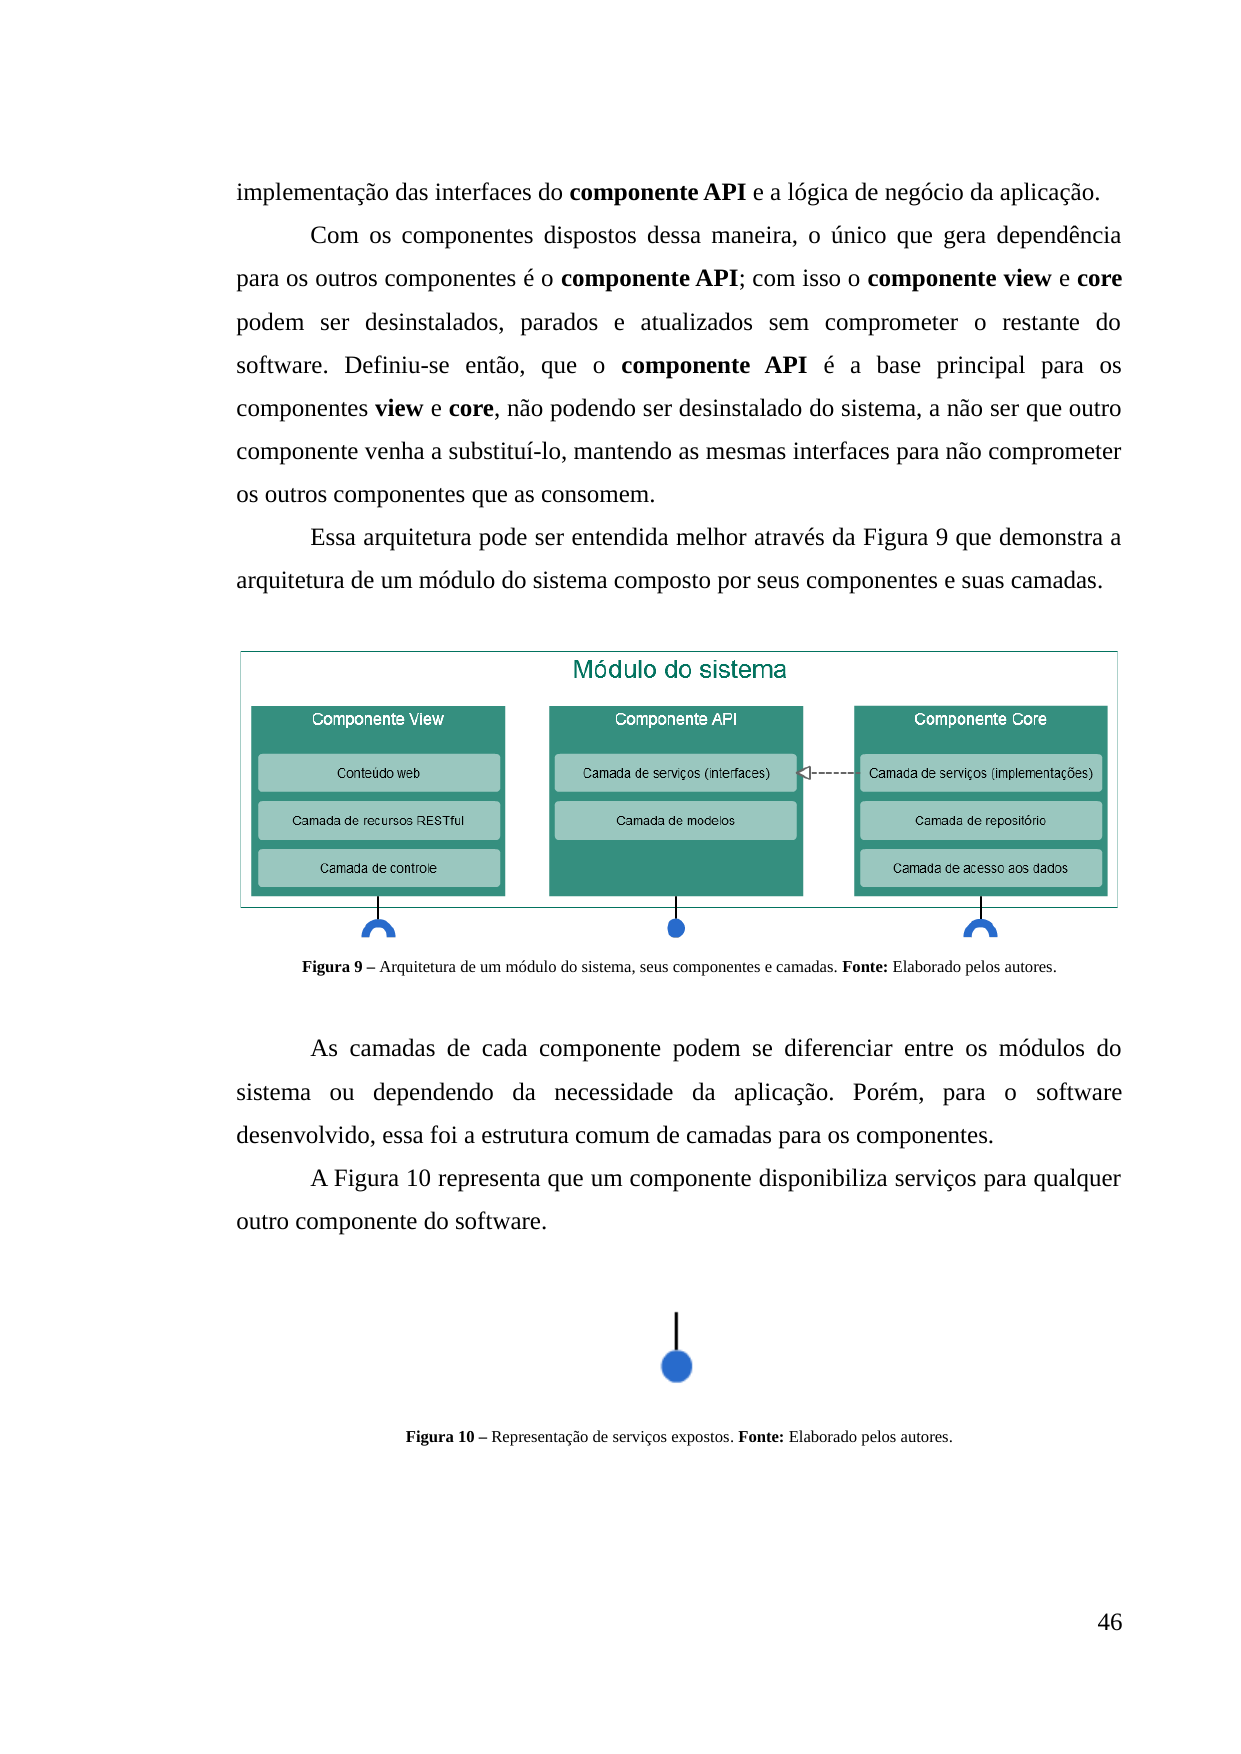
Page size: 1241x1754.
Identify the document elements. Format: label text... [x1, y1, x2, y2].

text A Figura 10 representa que um componente disponibiliza serviços para qualquer outro componente do software. [236, 1163, 1122, 1235]
text implementação das interfaces do componente API e a lógica de negócio da aplicação. [236, 177, 1122, 206]
picture [240, 651, 1118, 938]
text Com os componentes dispostos dessa maneira, o único que gera dependência para os outros componentes é o componente API; com isso o componente view e core podem ser desinstalados, parados e atualizados sem comprometer o restante do software. Definiu-se então, que o componente API é a base principal para os componentes view e core, não podendo ser desinstalado do sistema, a não ser que outro componente venha a substituí-lo, mantendo as mesmas interfaces para não comprometer os outros componentes que as consomem. [236, 220, 1122, 508]
text Figura 9 – Arquitetura de um módulo do sistema, seus componentes e camadas. Fonte: Elaborado pelos autores. [238, 957, 1120, 976]
text Essa arquitetura pode ser entendida melhor através da Figura 9 que demonstra a arquitetura de um módulo do sistema composto por seus componentes e suas camadas. [236, 522, 1122, 594]
picture [609, 1292, 749, 1427]
text As camadas de cada componente podem se diferenciar entre os módulos do sistema ou dependendo da necessidade da aplicação. Porém, para o software desenvolvido, essa foi a estrutura comum de camadas para os componentes. [236, 1033, 1122, 1148]
text Figura 10 – Representação de serviços expostos. Fonte: Elaborado pelos autores. [390, 1292, 968, 1446]
